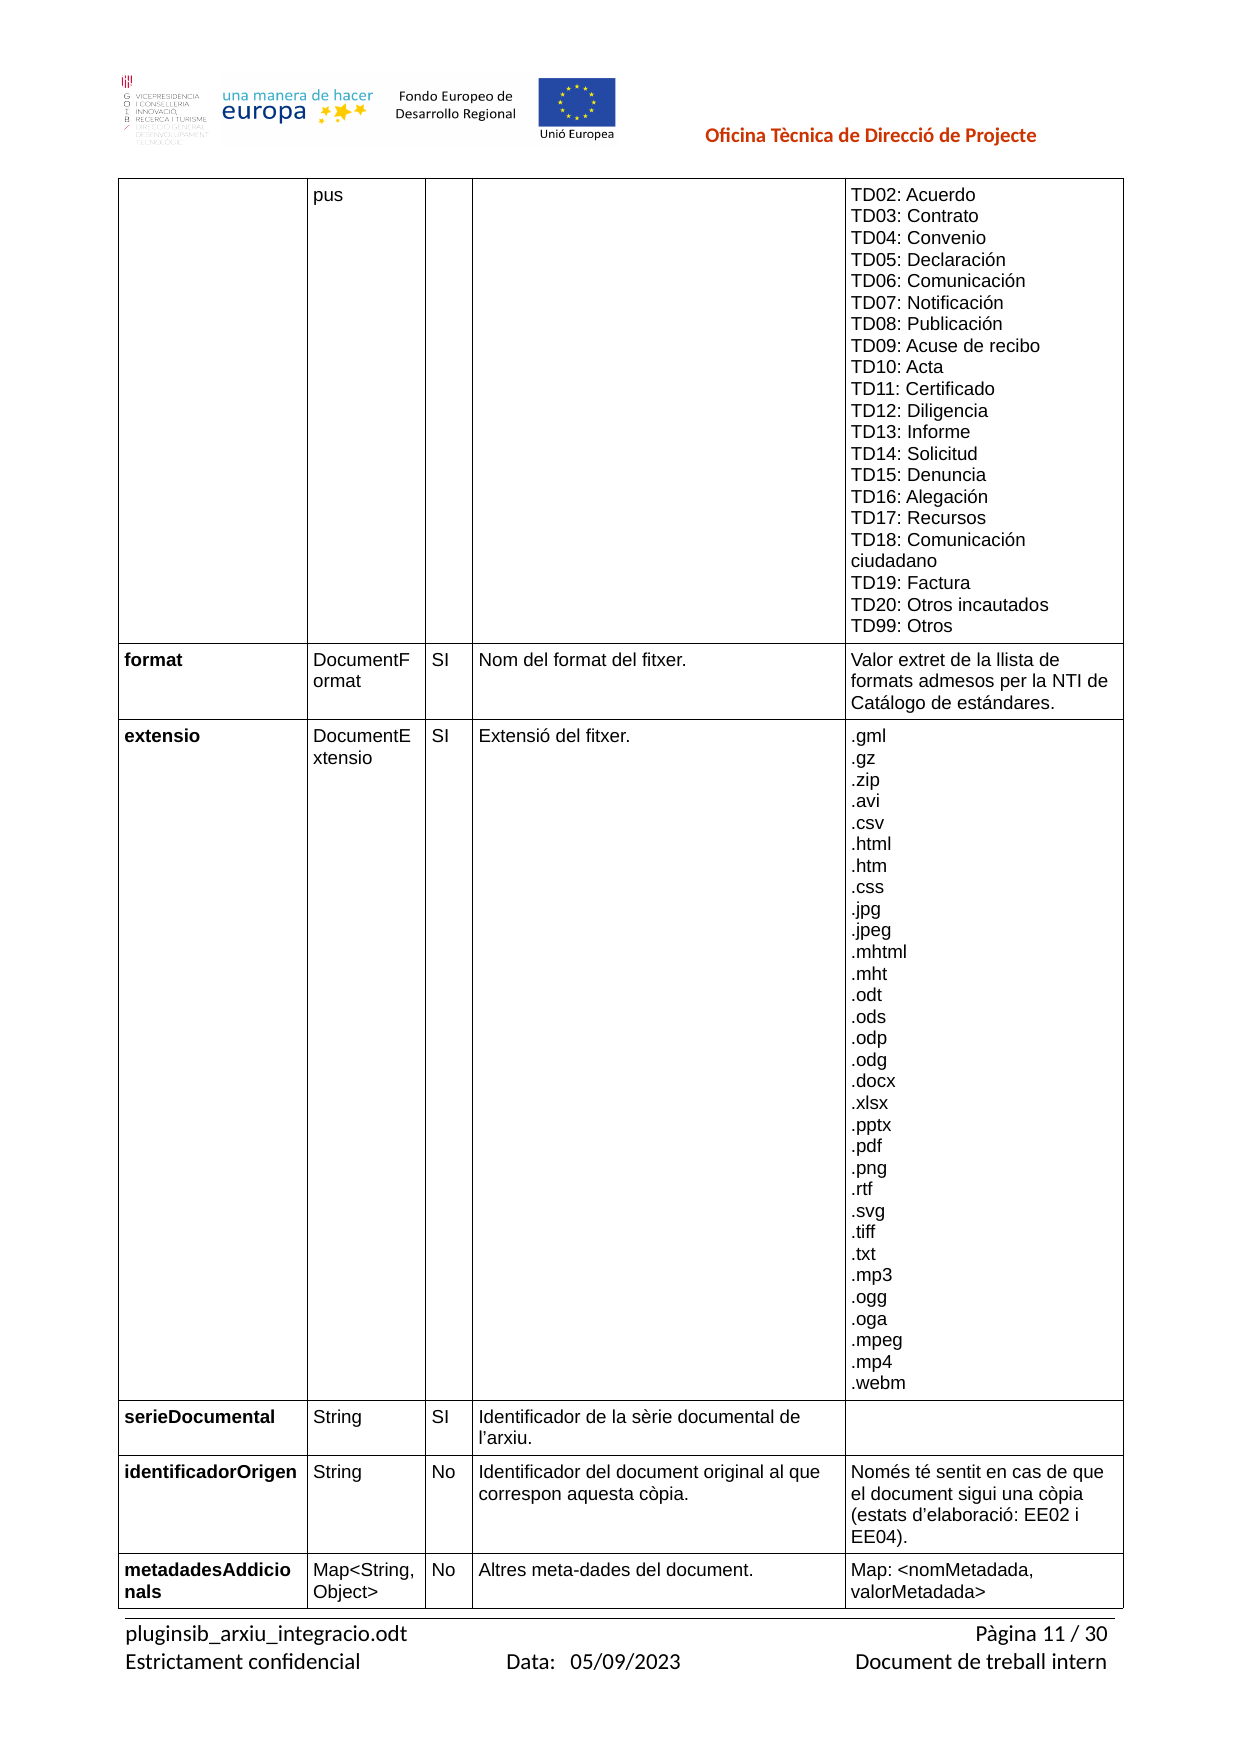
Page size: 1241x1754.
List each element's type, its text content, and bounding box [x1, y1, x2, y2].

table_cell Nom del format del fitxer. [473, 644, 845, 719]
table_cell Identificador del document original al que correspon aquesta còpia. [473, 1456, 845, 1553]
table_cell Map<String, Object> [308, 1554, 425, 1608]
table_cell No [426, 1456, 472, 1553]
table_cell DocumentFormat [308, 644, 425, 719]
table_cell Altres meta-dades del document. [473, 1554, 845, 1608]
table_cell serieDocumental [119, 1401, 307, 1455]
table_cell metadadesAddicionals [119, 1554, 307, 1608]
table_cell No [426, 1554, 472, 1608]
table_cell identificadorOrigen [119, 1456, 307, 1553]
table_cell String [308, 1456, 425, 1553]
table_cell Valor extret de la llista de formats admesos per la NTI de Catálogo de estándares. [846, 644, 1123, 719]
table_cell SI [426, 644, 472, 719]
table_cell [473, 179, 845, 642]
table_cell TD02: Acuerdo TD03: Contrato TD04: Convenio TD05: Declaración TD06: Comunicación TD07: Notificación TD08: Publicación TD09: Acuse de recibo TD10: Acta TD11: Certificado TD12: Diligencia TD13: Informe TD14: Solicitud TD15: Denuncia TD16: Alegación TD17: Recursos TD18: Comunicación ciudadano TD19: Factura TD20: Otros incautados TD99: Otros [846, 179, 1123, 642]
table_cell [426, 179, 472, 642]
table_cell Map: <nomMetadada, valorMetadada> [846, 1554, 1123, 1608]
table_cell SI [426, 720, 472, 1399]
table_cell [119, 179, 307, 642]
table_cell .gml .gz .zip .avi .csv .html .htm .css .jpg .jpeg .mhtml .mht .odt .ods .odp .odg .docx .xlsx .pptx .pdf .png .rtf .svg .tiff .txt .mp3 .ogg .oga .mpeg .mp4 .webm [846, 720, 1123, 1399]
table_cell extensio [119, 720, 307, 1399]
table_cell String [308, 1401, 425, 1455]
table_cell DocumentExtensio [308, 720, 425, 1399]
table_cell [846, 1401, 1123, 1455]
picture [219, 73, 621, 147]
table_cell Extensió del fitxer. [473, 720, 845, 1399]
table_cell Identificador de la sèrie documental de l’arxiu. [473, 1401, 845, 1455]
picture [118, 73, 213, 147]
table_cell SI [426, 1401, 472, 1455]
table_cell format [119, 644, 307, 719]
table_cell Només té sentit en cas de que el document sigui una còpia (estats d’elaboració: EE02 i EE04). [846, 1456, 1123, 1553]
table_cell pus [308, 179, 425, 642]
